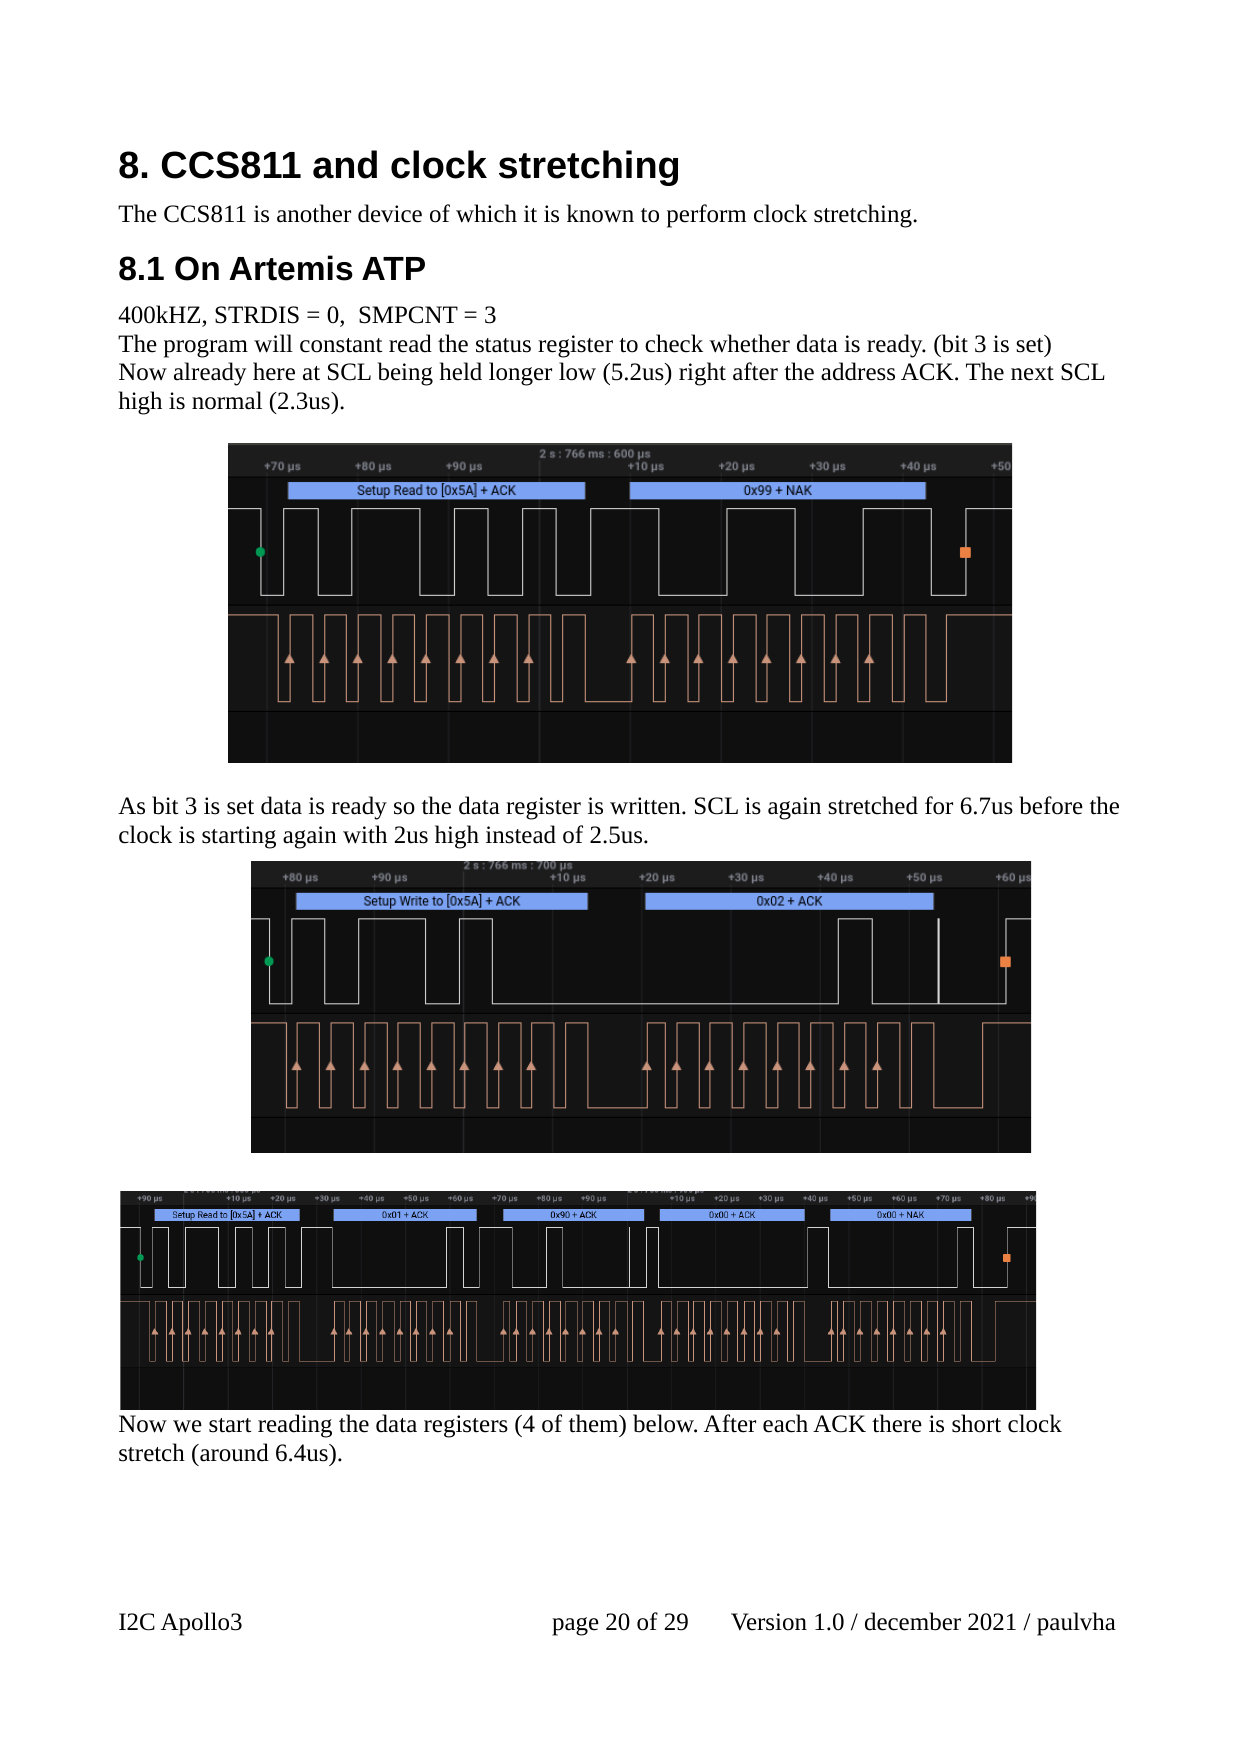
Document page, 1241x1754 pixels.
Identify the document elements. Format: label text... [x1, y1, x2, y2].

picture [251, 861, 1032, 1153]
subtitle 8.1 On Artemis ATP [118, 249, 1122, 287]
text The CCS811 is another device of which it is known to perform clock stretching. [118, 199, 1122, 228]
text As bit 3 is set data is ready so the data register is written. SCL is again stretched for 6.7us before the clock is starting again with 2us high instead of 2.5us. [118, 791, 1122, 849]
text Now we start reading the data registers (4 of them) below. After each ACK there is short clock stretch (around 6.4us). [118, 1182, 1122, 1467]
text Now already here at SCL being held longer low (5.2us) right after the address ACK. The next SCL high is normal (2.3us). [118, 357, 1122, 415]
text The program will constant read the status register to check whether data is ready. (bit 3 is set) [118, 329, 1122, 357]
picture [120, 1191, 1037, 1410]
text 400kHZ, STRDIS = 0, SMPCNT = 3 [118, 300, 1122, 329]
picture [228, 443, 1013, 763]
subtitle 8. CCS811 and clock stretching [118, 143, 1122, 187]
